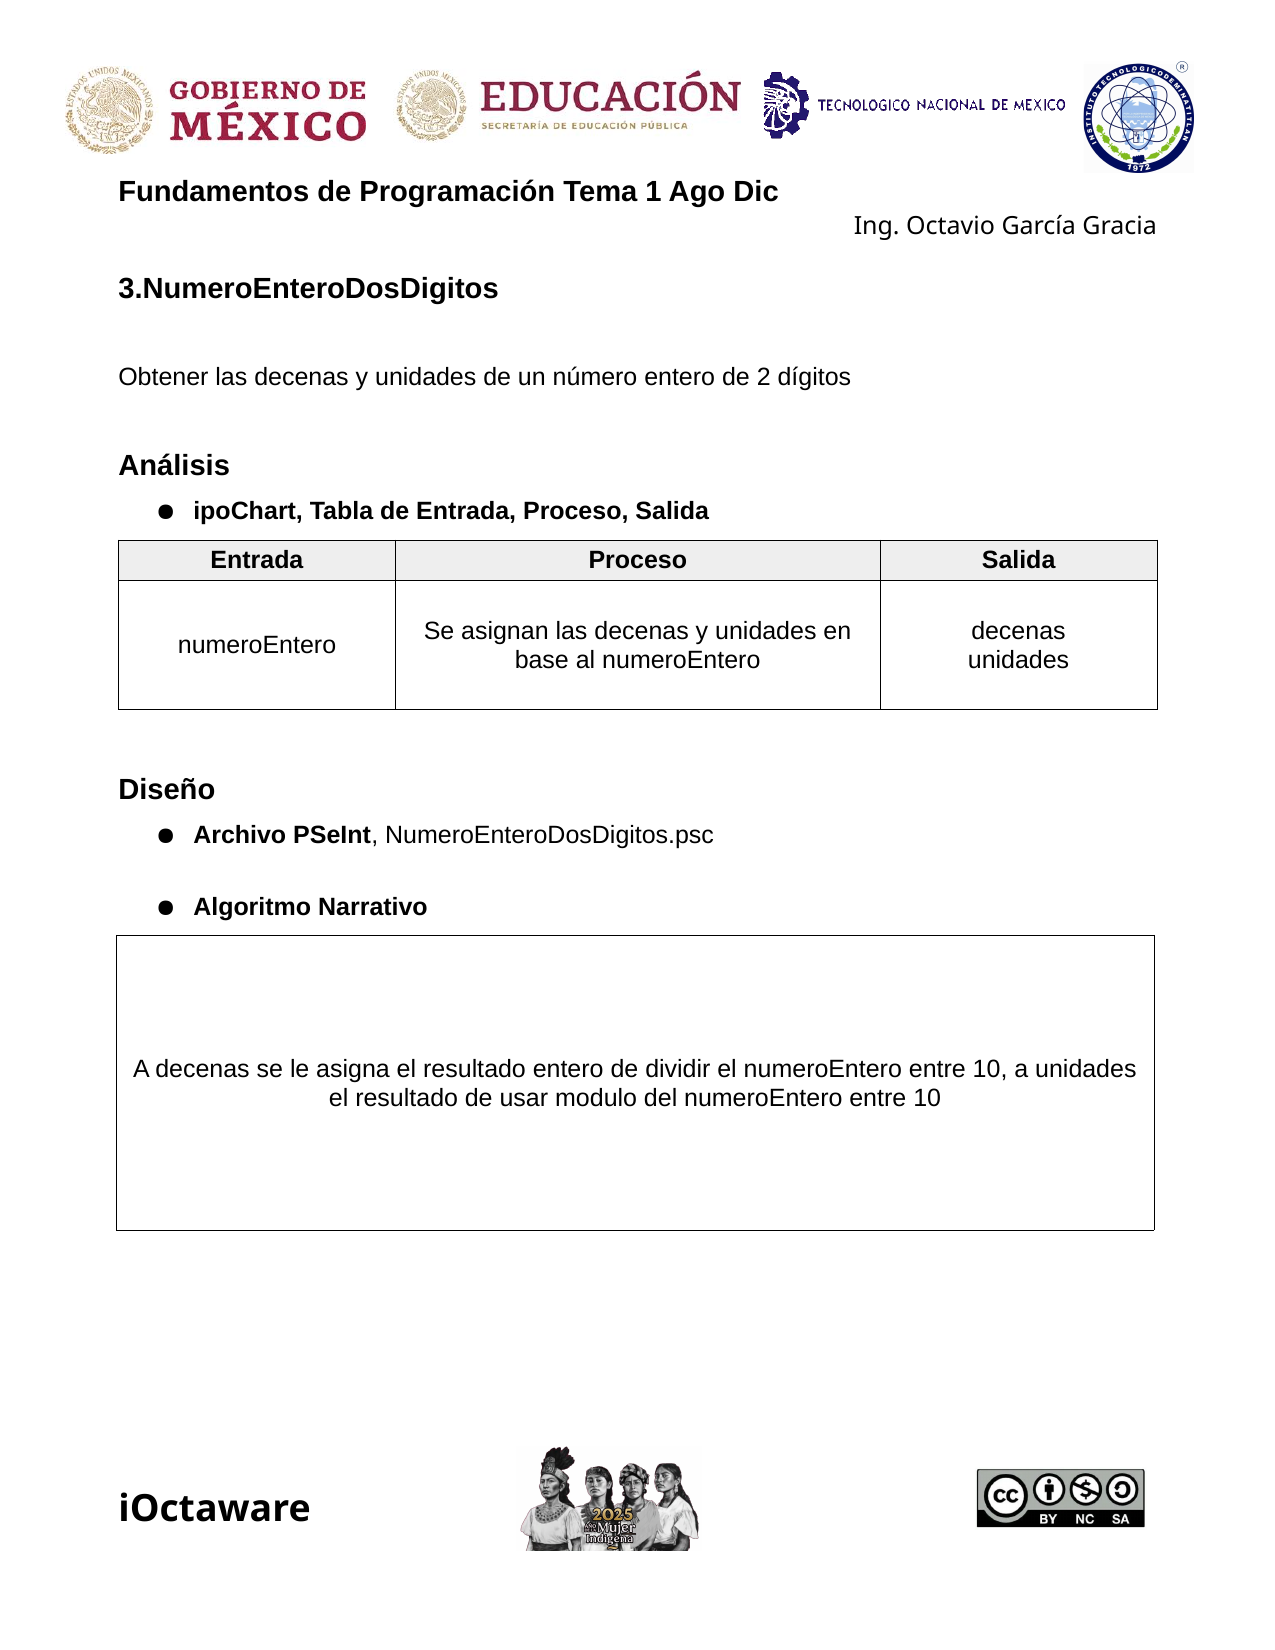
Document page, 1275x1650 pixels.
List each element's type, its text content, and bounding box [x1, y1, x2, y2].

list Algoritmo Narrativo [156, 892, 1157, 920]
list ipoChart, Tabla de Entrada, Proceso, Salida [156, 496, 1157, 525]
table_cell numeroEntero [119, 581, 395, 709]
picture [1083, 61, 1194, 173]
text Diseño [118, 772, 1157, 805]
text 3.NumeroEnteroDosDigitos [118, 271, 1157, 305]
table_header Proceso [396, 541, 880, 580]
picture [762, 68, 1073, 142]
table_header Salida [881, 541, 1157, 580]
picture [65, 66, 366, 154]
table_cell decenas unidades [881, 581, 1157, 709]
picture [515, 1446, 702, 1551]
list Archivo PSeInt, NumeroEnteroDosDigitos.psc [156, 819, 1157, 848]
table_header A decenas se le asigna el resultado entero de dividir el numeroEntero entre 10, a unidades el resultado de usar modulo del numeroEntero entre 10 [117, 936, 1154, 1230]
text Análisis [118, 448, 1157, 482]
picture [392, 67, 741, 143]
table_cell Se asignan las decenas y unidades en base al numeroEntero [396, 581, 880, 709]
table_header Entrada [119, 541, 395, 580]
picture [974, 1467, 1147, 1530]
text Obtener las decenas y unidades de un número entero de 2 dígitos [118, 362, 1157, 391]
